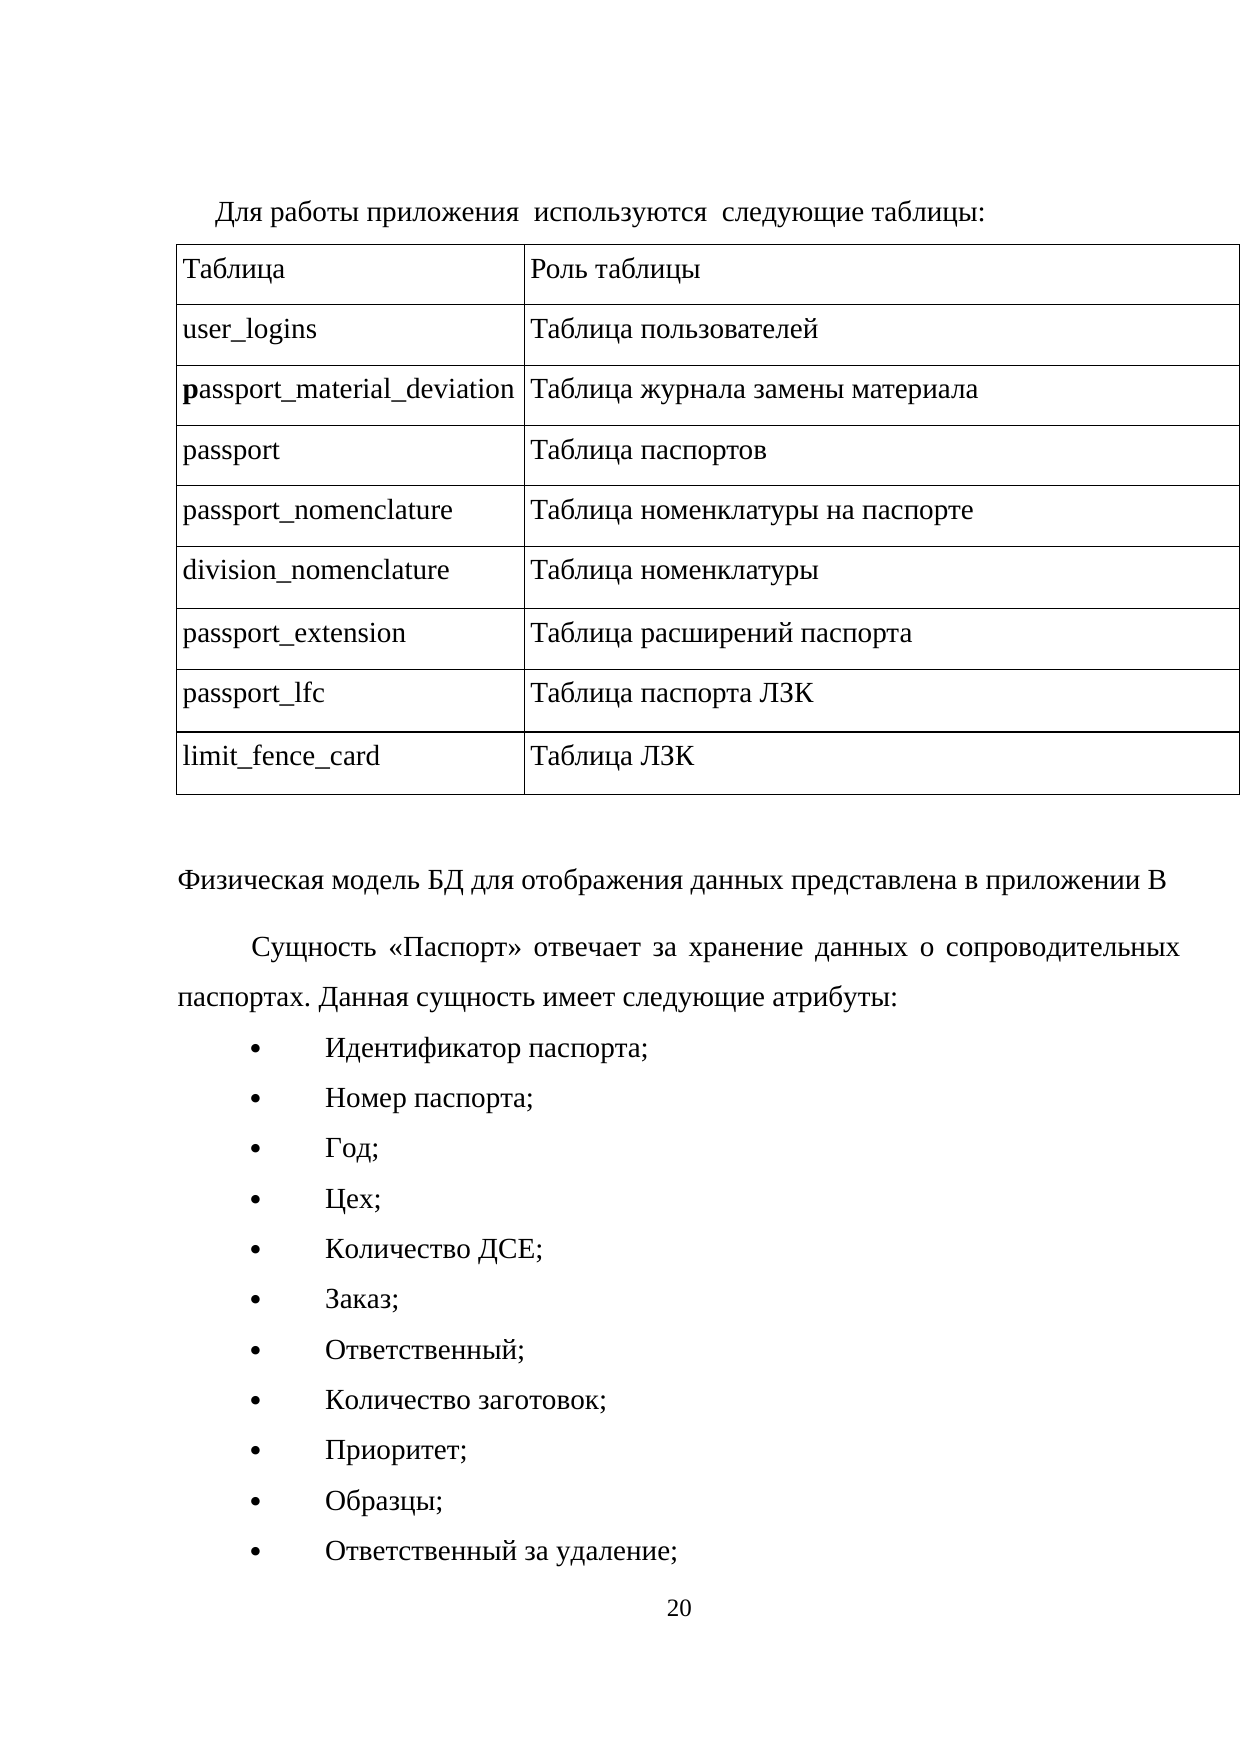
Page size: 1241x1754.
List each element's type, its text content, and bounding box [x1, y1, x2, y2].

text Сущность «Паспорт» отвечает за хранение данных о сопроводительных паспортах. Данная сущность имеет следующие атрибуты: [177, 929, 1181, 1013]
table_cell user_logins [177, 305, 524, 365]
list Образцы; [177, 1483, 1181, 1516]
table_cell Таблица журнала замены материала [525, 366, 1239, 425]
table_cell Таблица пользователей [525, 305, 1239, 365]
list Идентификатор паспорта; [177, 1030, 1181, 1063]
list Количество заготовок; [177, 1382, 1181, 1416]
table_cell passport_lfc [177, 670, 524, 731]
table_header Таблица [177, 245, 524, 304]
table_cell Таблица номенклатуры на паспорте [525, 486, 1239, 546]
table_cell division_nomenclature [177, 547, 524, 608]
list Номер паспорта; [177, 1080, 1181, 1114]
table_cell passport_material_deviation [177, 366, 524, 425]
list Заказ; [177, 1281, 1181, 1315]
table_cell passport [177, 426, 524, 485]
text Для работы приложения используются следующие таблицы: [177, 194, 1181, 227]
table_header Роль таблицы [525, 245, 1239, 304]
list Количество ДСЕ; [177, 1231, 1181, 1265]
table_cell passport_extension [177, 609, 524, 669]
list Ответственный за удаление; [177, 1533, 1181, 1567]
table_cell Таблица паспорта ЛЗК [525, 670, 1239, 731]
table_cell Таблица расширений паспорта [525, 609, 1239, 669]
list Цех; [177, 1181, 1181, 1214]
table_cell Таблица ЛЗК [525, 733, 1239, 794]
list Год; [177, 1131, 1181, 1164]
list Ответственный; [177, 1332, 1181, 1365]
table_cell limit_fence_card [177, 733, 524, 794]
table_cell passport_nomenclature [177, 486, 524, 546]
table_cell Таблица паспортов [525, 426, 1239, 485]
table_cell Таблица номенклатуры [525, 547, 1239, 608]
text Физическая модель БД для отображения данных представлена в приложении В [177, 862, 1181, 896]
list Приоритет; [177, 1432, 1181, 1466]
